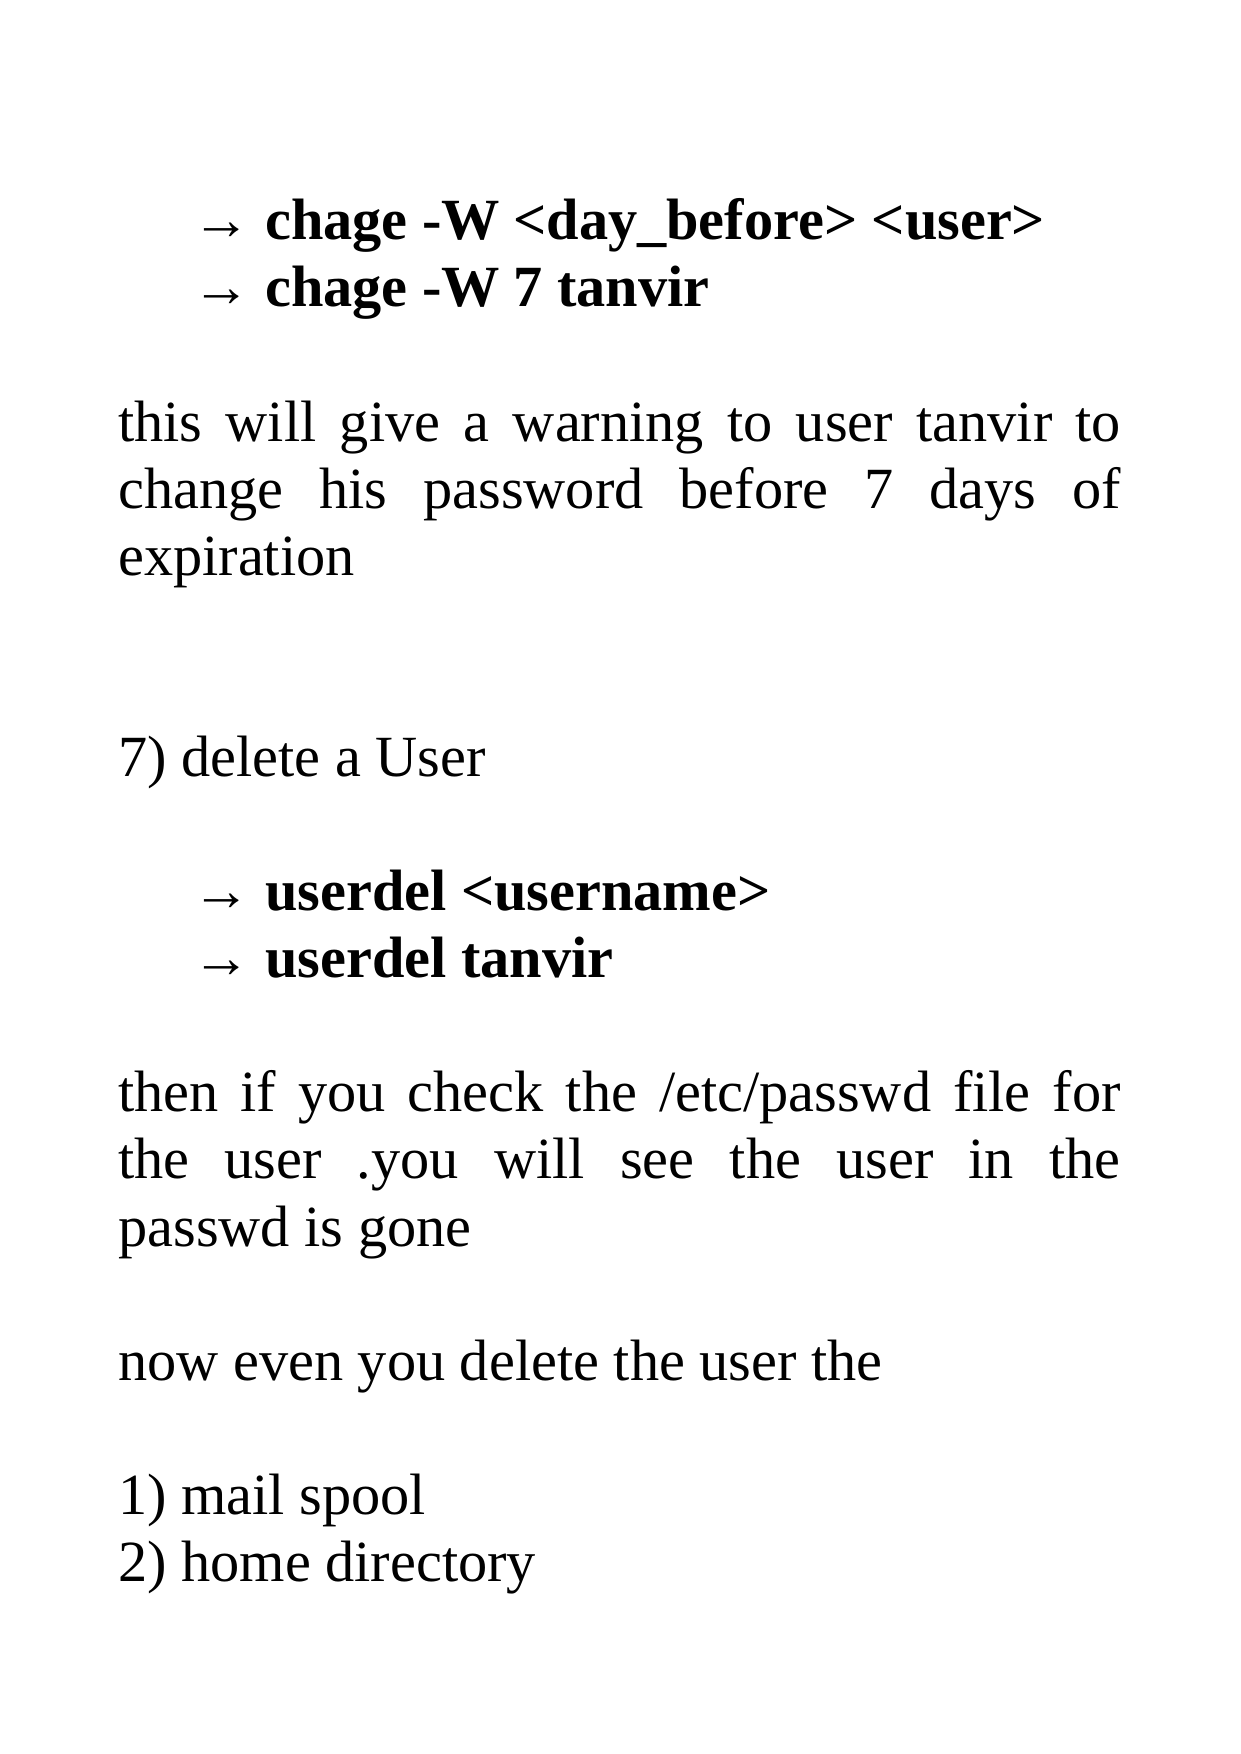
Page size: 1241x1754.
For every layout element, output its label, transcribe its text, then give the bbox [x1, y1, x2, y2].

text 1) mail spool [118, 1460, 1122, 1527]
text → userdel tanvir [118, 923, 1122, 990]
text 7) delete a User [118, 722, 1122, 789]
text then if you check the /etc/passwd file for the user .you will see the user in the passwd is gone [118, 1057, 1122, 1258]
text now even you delete the user the [118, 1326, 1122, 1393]
text → userdel <username> [118, 856, 1122, 923]
text → chage -W 7 tanvir [118, 252, 1122, 319]
text this will give a warning to user tanvir to change his password before 7 days of expiration [118, 386, 1122, 588]
text → chage -W <day_before> <user> [118, 185, 1122, 252]
text 2) home directory [118, 1527, 1122, 1594]
